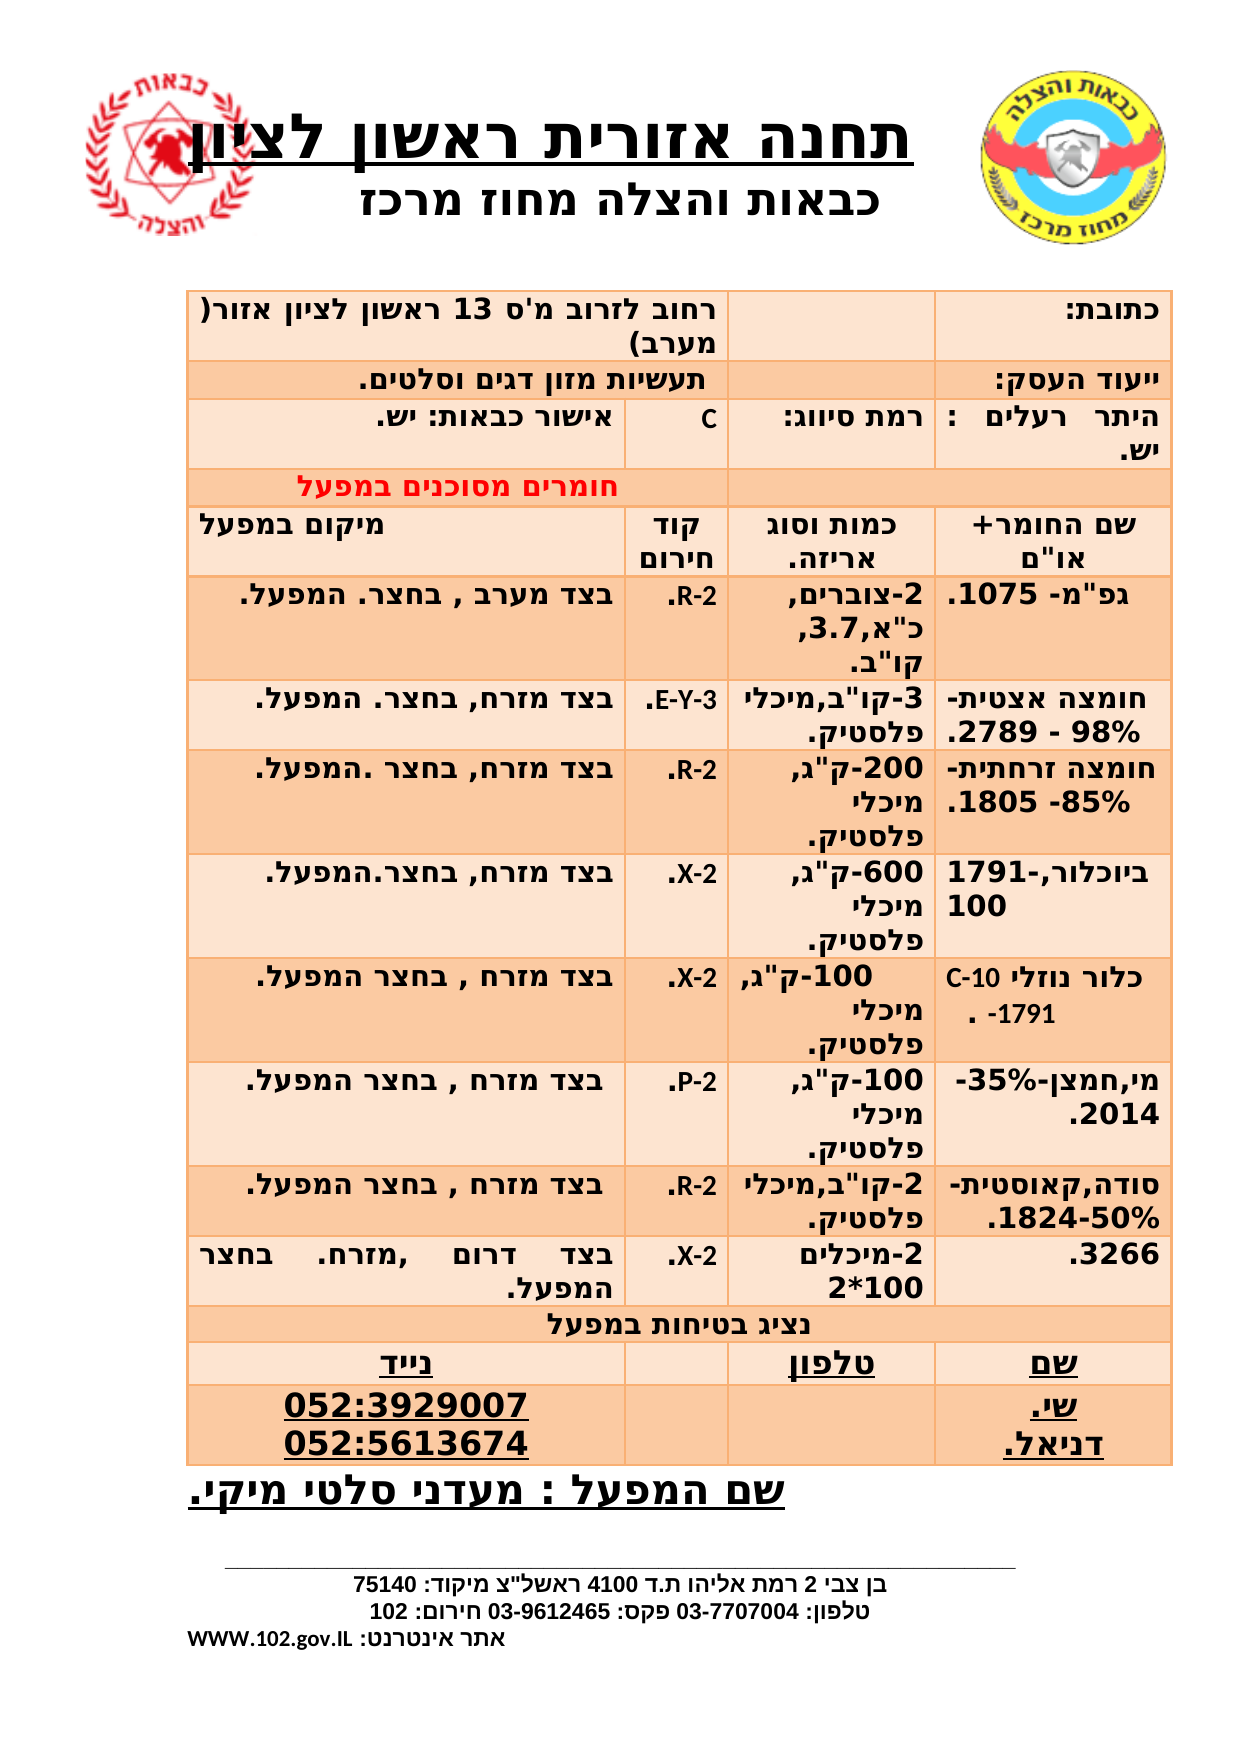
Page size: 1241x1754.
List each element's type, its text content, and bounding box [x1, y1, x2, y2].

table_cell בצד מערב , בחצר. המפעל. [189, 578, 624, 679]
table_cell C [626, 400, 727, 468]
table_cell מיקום במפעל [189, 508, 624, 575]
table_cell P-2. [626, 1063, 727, 1165]
table_cell [729, 1386, 934, 1464]
table_cell ביוכלור,1791-100 [936, 855, 1170, 957]
table_cell תעשיות מזון דגים וסלטים. [189, 362, 727, 398]
table_cell X-2. [626, 1237, 727, 1305]
table_cell 052:3929007 052:5613674 [189, 1386, 624, 1464]
table_cell R-2. [626, 578, 727, 679]
table_cell [729, 470, 1170, 505]
text שם המפעל : מעדני סלטי מיקי. [187, 1466, 1053, 1514]
table_cell X-2. [626, 959, 727, 1061]
table_cell שם [936, 1343, 1170, 1384]
table_cell נייד [189, 1343, 624, 1384]
table_cell 2-צוברים,כ"א,3.7, קו"ב. [729, 578, 934, 679]
table_cell חומצה אצטית-98% - 2789. [936, 681, 1170, 749]
table_header כתובת: [936, 292, 1170, 360]
table_cell סודה,קאוסטית- 50%-1824. [936, 1167, 1170, 1235]
table_cell אישור כבאות: יש. [189, 400, 624, 468]
table_cell מי,חמצן-35%-2014. [936, 1063, 1170, 1165]
table_cell X-2. [626, 855, 727, 957]
table_cell 3266. [936, 1237, 1170, 1305]
table_cell שי. דניאל. [936, 1386, 1170, 1464]
table_cell שם החומר+ או"ם [936, 508, 1170, 575]
table_cell 100-ק"ג,מיכלי פלסטיק. [729, 959, 934, 1061]
table_cell טלפון [729, 1343, 934, 1384]
table_cell בצד מזרח, בחצר. המפעל. [189, 681, 624, 749]
table_cell חומרים מסוכנים במפעל [189, 470, 727, 505]
table_cell בצד דרום ,מזרח. בחצר המפעל. [189, 1237, 624, 1305]
table_cell היתר רעלים : יש. [936, 400, 1170, 468]
table_cell 3-קו"ב,מיכלי פלסטיק. [729, 681, 934, 749]
table_cell 100-ק"ג,מיכלי פלסטיק. [729, 1063, 934, 1165]
table_header רחוב לזרוב מ'ס 13 ראשון לציון אזור( מערב) [189, 292, 727, 360]
table_cell בצד מזרח, בחצר .המפעל. [189, 751, 624, 853]
table_cell חומצה זרחתית-85%- 1805. [936, 751, 1170, 853]
table_cell E-Y-3. [626, 681, 727, 749]
table_cell בצד מזרח , בחצר המפעל. [189, 1167, 624, 1235]
table_cell [626, 1343, 727, 1384]
table_cell בצד מזרח , בחצר המפעל. [189, 1063, 624, 1165]
table_cell R-2. [626, 1167, 727, 1235]
table_cell קוד חירום [626, 508, 727, 575]
table_cell רמת סיווג: [729, 400, 934, 468]
table_cell ייעוד העסק: [936, 362, 1170, 398]
table_cell נציג בטיחות במפעל [189, 1307, 1170, 1341]
table_cell בצד מזרח , בחצר המפעל. [189, 959, 624, 1061]
table_header [729, 292, 934, 360]
table_cell [626, 1386, 727, 1464]
table_cell כלור נוזלי C-10 -1791 . [936, 959, 1170, 1061]
table_cell כמות וסוג אריזה. [729, 508, 934, 575]
table_cell 2-מיכלים 100*2 [729, 1237, 934, 1305]
table_cell 600-ק"ג,מיכלי פלסטיק. [729, 855, 934, 957]
table_cell [729, 362, 934, 398]
table_cell גפ"מ- 1075. [936, 578, 1170, 679]
table_cell 200-ק"ג,מיכלי פלסטיק. [729, 751, 934, 853]
table_cell בצד מזרח, בחצר.המפעל. [189, 855, 624, 957]
table_cell R-2. [626, 751, 727, 853]
table_cell 2-קו"ב,מיכלי פלסטיק. [729, 1167, 934, 1235]
